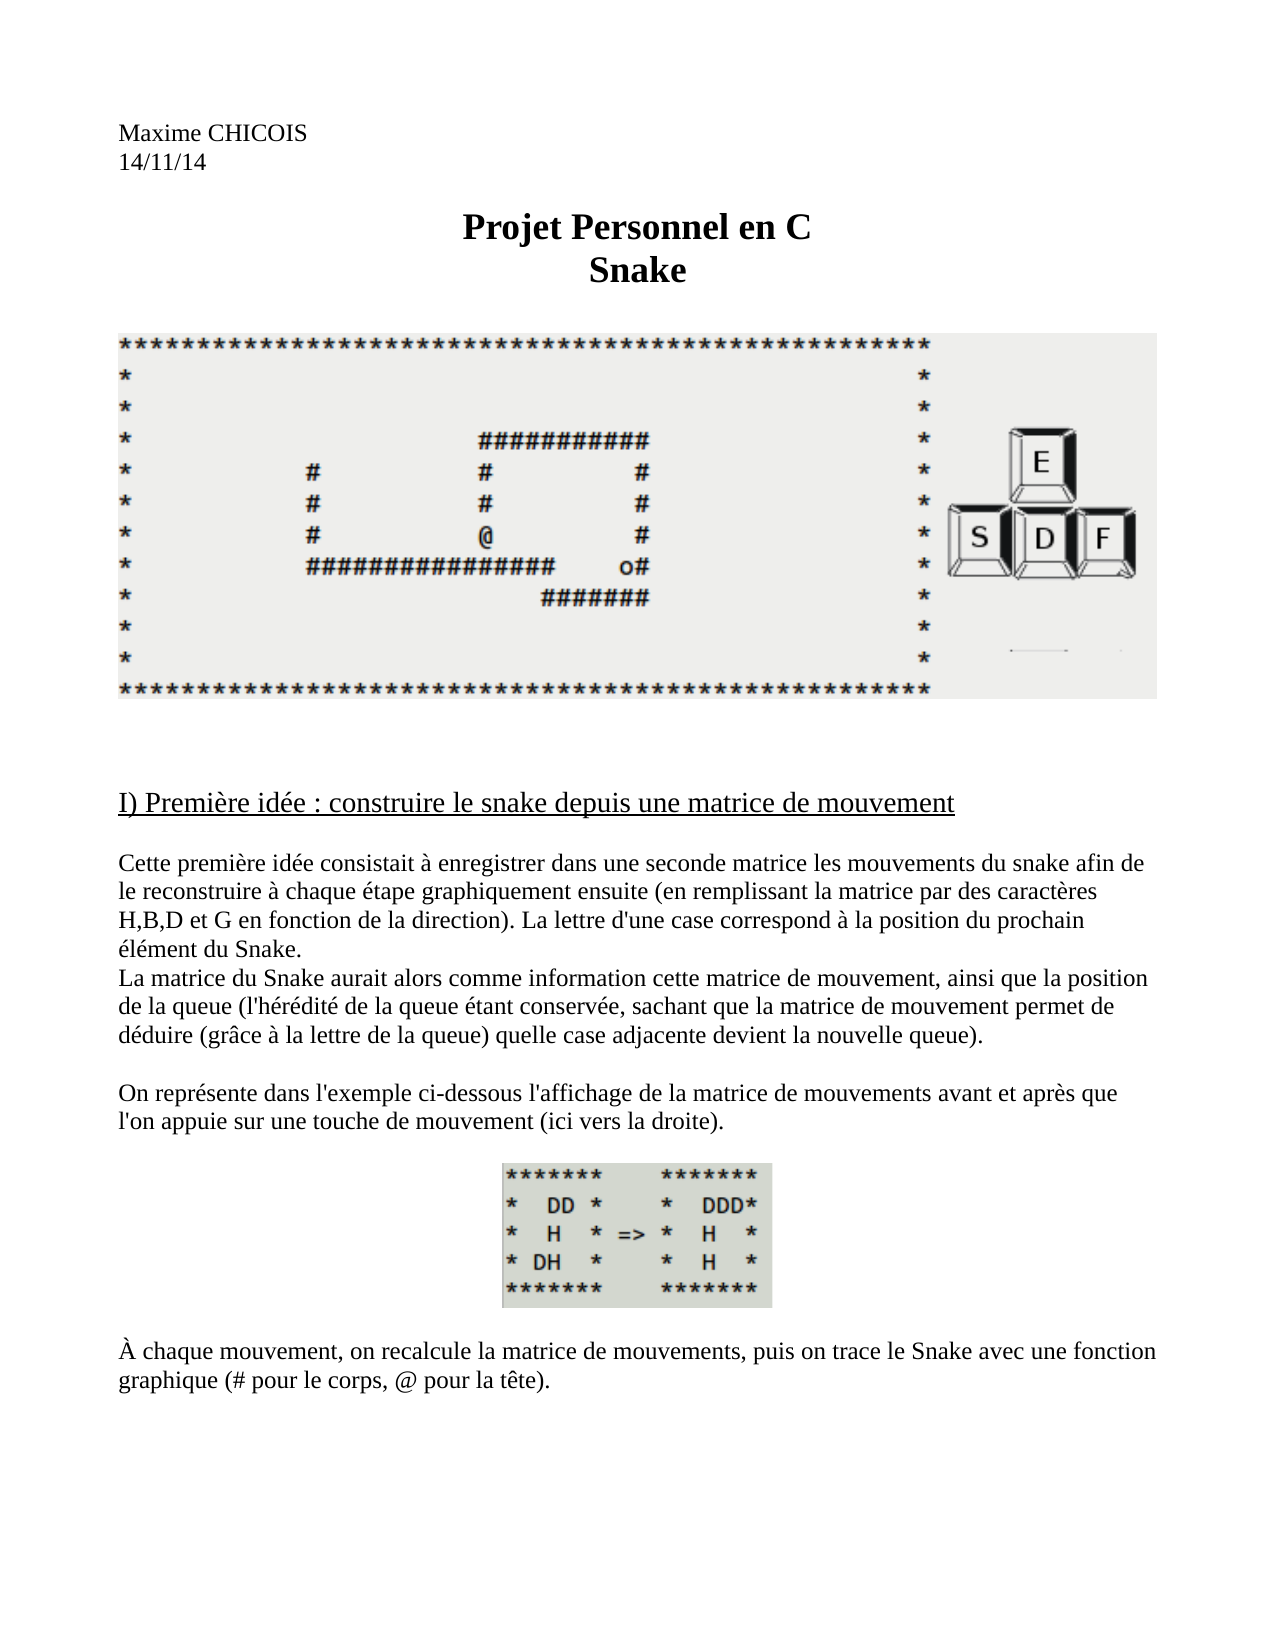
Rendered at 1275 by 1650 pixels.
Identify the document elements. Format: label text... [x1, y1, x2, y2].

text Snake [118, 247, 1157, 291]
picture [118, 333, 1157, 699]
text À chaque mouvement, on recalcule la matrice de mouvements, puis on trace le Snake avec une fonction graphique (# pour le corps, @ pour la tête). [118, 1336, 1157, 1394]
text La matrice du Snake aurait alors comme information cette matrice de mouvement, ainsi que la position de la queue (l'hérédité de la queue étant conservée, sachant que la matrice de mouvement permet de déduire (grâce à la lettre de la queue) quelle case adjacente devient la nouvelle queue). [118, 963, 1157, 1049]
text Maxime CHICOIS [118, 118, 1157, 147]
text Projet Personnel en C [118, 204, 1157, 247]
picture [502, 1163, 773, 1308]
text 14/11/14 [118, 147, 1157, 176]
text I) Première idée : construire le snake depuis une matrice de mouvement [118, 785, 1157, 819]
text On représente dans l'exemple ci-dessous l'affichage de la matrice de mouvements avant et après que l'on appuie sur une touche de mouvement (ici vers la droite). [118, 1078, 1157, 1135]
text Cette première idée consistait à enregistrer dans une seconde matrice les mouvements du snake afin de le reconstruire à chaque étape graphiquement ensuite (en remplissant la matrice par des caractères H,B,D et G en fonction de la direction). La lettre d'une case correspond à la position du prochain élément du Snake. [118, 848, 1157, 963]
